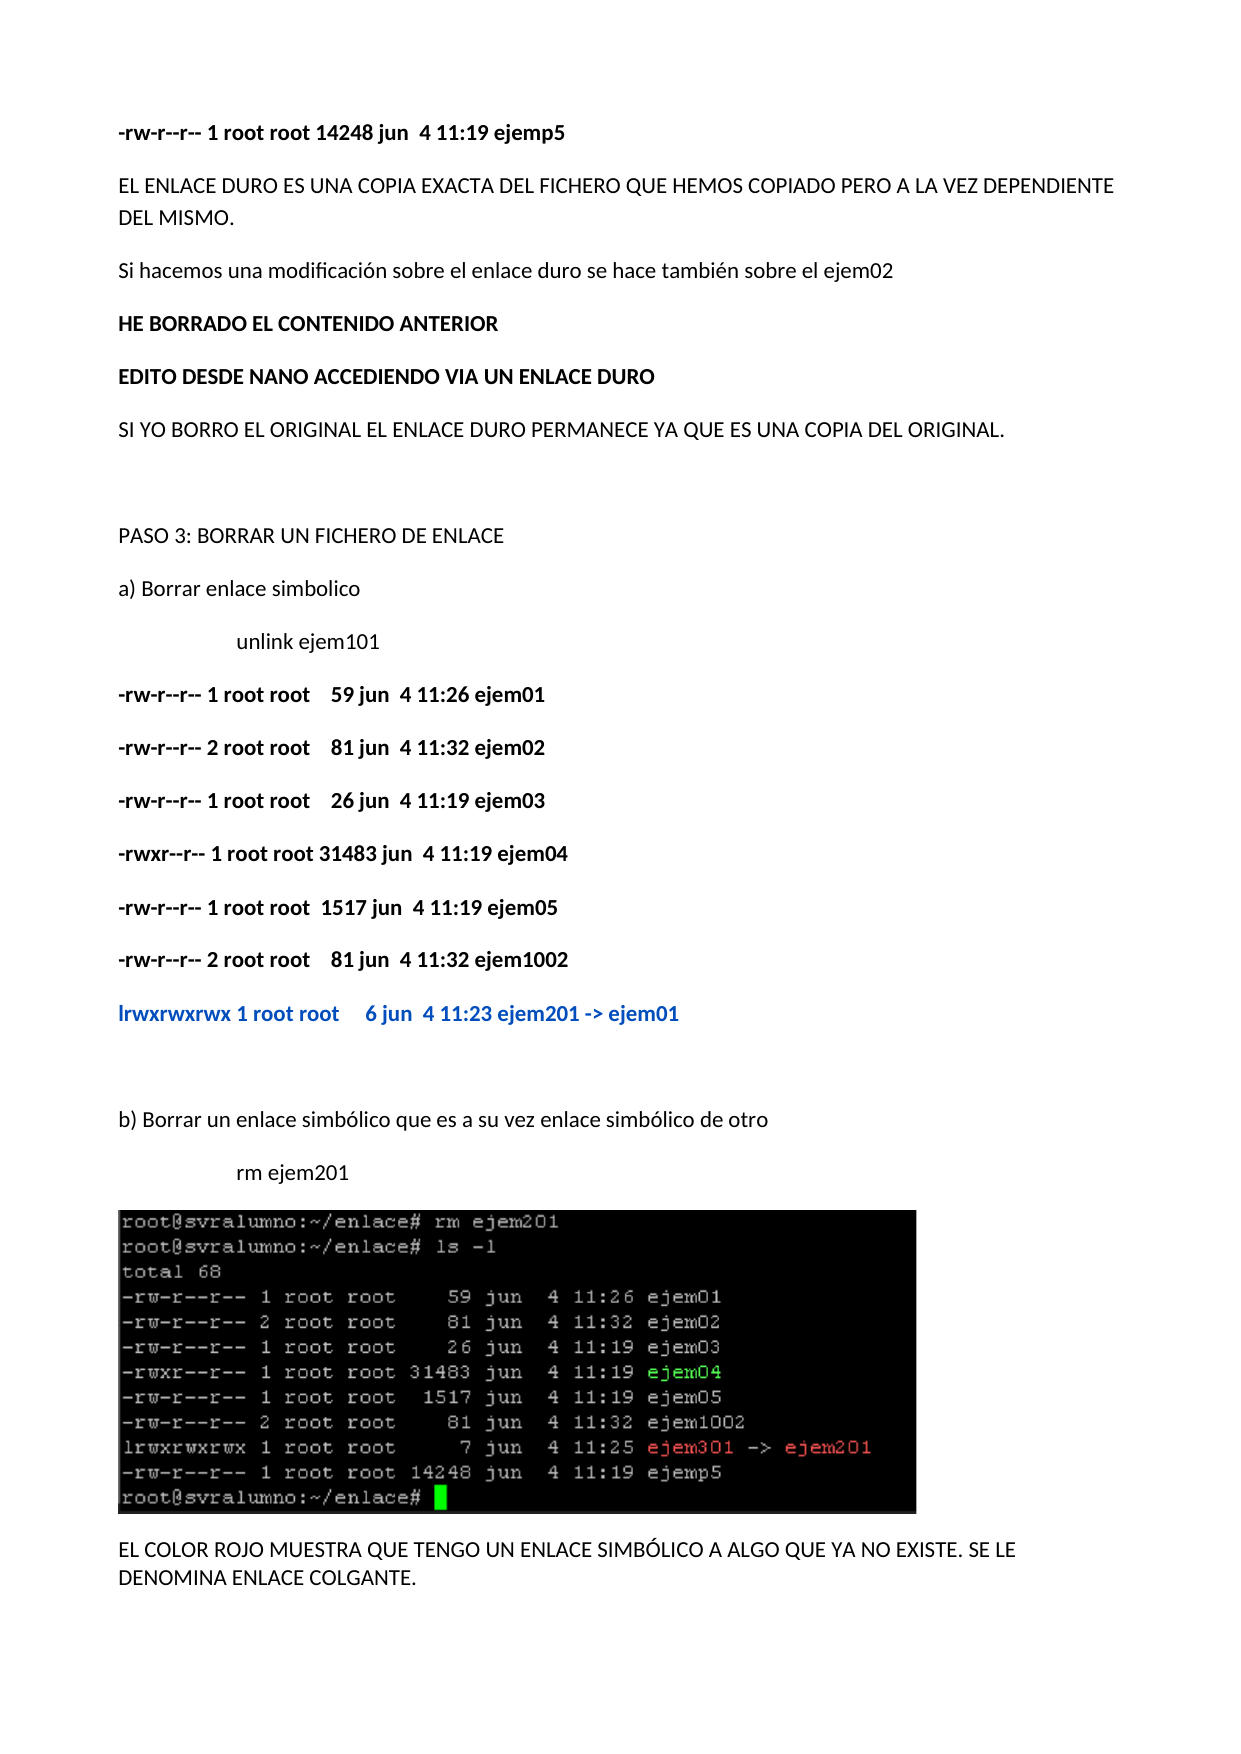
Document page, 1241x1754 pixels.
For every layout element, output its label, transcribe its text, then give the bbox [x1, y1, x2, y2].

text -rw-r--r-- 1 root root 26 jun 4 11:19 ejem03 [118, 787, 1122, 814]
text EDITO DESDE NANO ACCEDIENDO VIA UN ENLACE DURO [118, 362, 1122, 390]
text -rw-r--r-- 2 root root 81 jun 4 11:32 ejem1002 [118, 946, 1122, 974]
text -rwxr--r-- 1 root root 31483 jun 4 11:19 ejem04 [118, 839, 1122, 868]
text -rw-r--r-- 1 root root 59 jun 4 11:26 ejem01 [118, 681, 1122, 708]
text Si hacemos una modificación sobre el enlace duro se hace también sobre el ejem02 [118, 256, 1122, 284]
text -rw-r--r-- 1 root root 14248 jun 4 11:19 ejemp5 [118, 118, 1122, 146]
text unlink ejem101 [118, 627, 1122, 656]
text b) Borrar un enlace simbólico que es a su vez enlace simbólico de otro [118, 1105, 1122, 1133]
text lrwxrwxrwx 1 root root 6 jun 4 11:23 ejem201 -> ejem01 [118, 999, 1122, 1027]
text PASO 3: BORRAR UN FICHERO DE ENLACE [118, 521, 1122, 549]
text -rw-r--r-- 2 root root 81 jun 4 11:32 ejem02 [118, 733, 1122, 762]
text EL ENLACE DURO ES UNA COPIA EXACTA DEL FICHERO QUE HEMOS COPIADO PERO A LA VEZ DEPENDIENTE DEL MISMO. [118, 171, 1122, 231]
text EL COLOR ROJO MUESTRA QUE TENGO UN ENLACE SIMBÓLICO A ALGO QUE YA NO EXISTE. SE LE DENOMINA ENLACE COLGANTE. [118, 1535, 1122, 1591]
text -rw-r--r-- 1 root root 1517 jun 4 11:19 ejem05 [118, 893, 1122, 921]
text SI YO BORRO EL ORIGINAL EL ENLACE DURO PERMANECE YA QUE ES UNA COPIA DEL ORIGINAL. [118, 415, 1122, 443]
text a) Borrar enlace simbolico [118, 574, 1122, 602]
text rm ejem201 [118, 1158, 1122, 1186]
text HE BORRADO EL CONTENIDO ANTERIOR [118, 309, 1122, 337]
